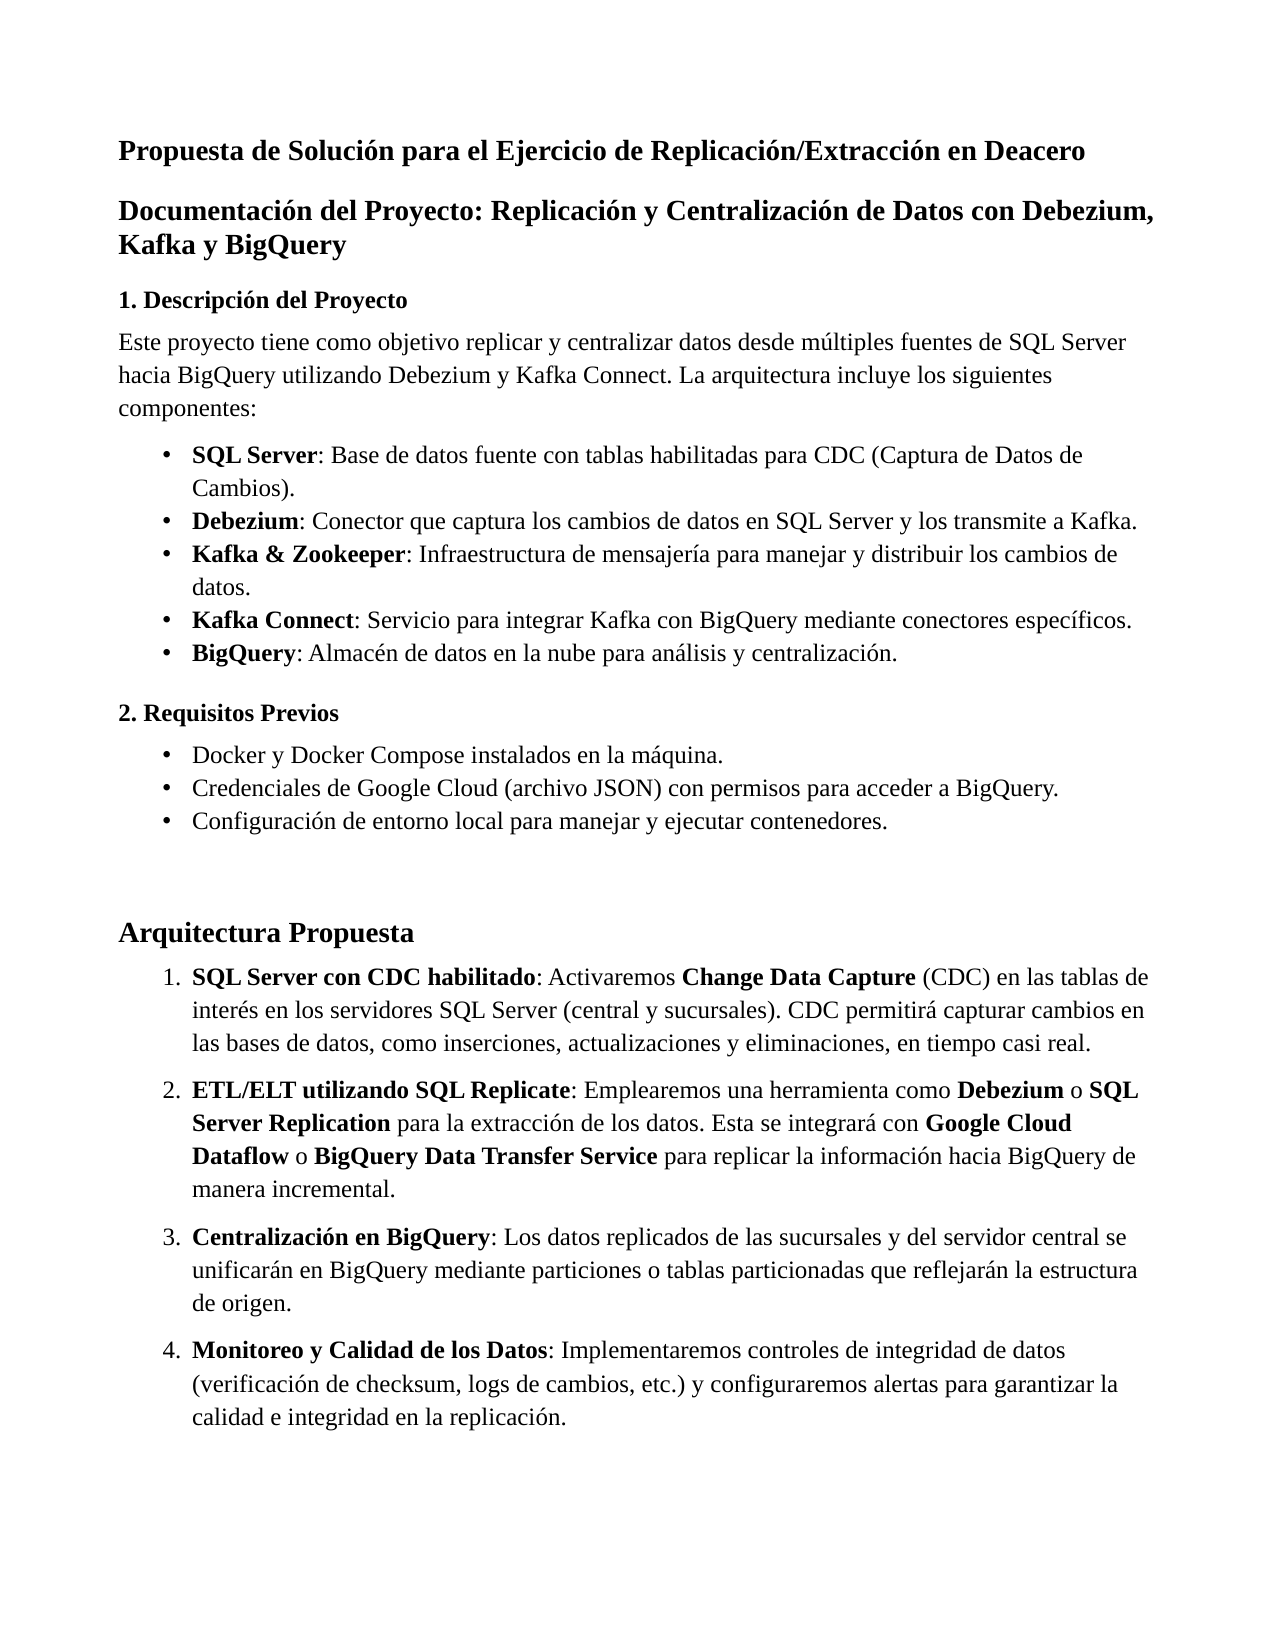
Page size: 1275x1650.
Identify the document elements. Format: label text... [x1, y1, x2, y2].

list Configuración de entorno local para manejar y ejecutar contenedores. [162, 806, 1157, 834]
list ETL/ELT utilizando SQL Replicate: Emplearemos una herramienta como Debezium o SQL Server Replication para la extracción de los datos. Esta se integrará con Google Cloud Dataflow o BigQuery Data Transfer Service para replicar la información hacia BigQuery de manera incremental. [162, 1075, 1157, 1203]
subtitle 1. Descripción del Proyecto [118, 285, 1157, 314]
subtitle 2. Requisitos Previos [118, 698, 1157, 727]
list Docker y Docker Compose instalados en la máquina. [162, 740, 1157, 768]
list BigQuery: Almacén de datos en la nube para análisis y centralización. [162, 638, 1157, 667]
list Centralización en BigQuery: Los datos replicados de las sucursales y del servidor central se unificarán en BigQuery mediante particiones o tablas particionadas que reflejarán la estructura de origen. [162, 1222, 1157, 1317]
list Credenciales de Google Cloud (archivo JSON) con permisos para acceder a BigQuery. [162, 773, 1157, 802]
list Kafka Connect: Servicio para integrar Kafka con BigQuery mediante conectores específicos. [162, 605, 1157, 634]
list SQL Server: Base de datos fuente con tablas habilitadas para CDC (Captura de Datos de Cambios). [162, 440, 1157, 502]
subtitle Documentación del Proyecto: Replicación y Centralización de Datos con Debezium, Kafka y BigQuery [118, 193, 1157, 260]
subtitle Propuesta de Solución para el Ejercicio de Replicación/Extracción en Deacero [118, 133, 1157, 166]
subtitle Arquitectura Propuesta [118, 916, 1157, 949]
list Debezium: Conector que captura los cambios de datos en SQL Server y los transmite a Kafka. [162, 506, 1157, 535]
list Kafka & Zookeeper: Infraestructura de mensajería para manejar y distribuir los cambios de datos. [162, 539, 1157, 601]
list SQL Server con CDC habilitado: Activaremos Change Data Capture (CDC) en las tablas de interés en los servidores SQL Server (central y sucursales). CDC permitirá capturar cambios en las bases de datos, como inserciones, actualizaciones y eliminaciones, en tiempo casi real. [162, 962, 1157, 1056]
text Este proyecto tiene como objetivo replicar y centralizar datos desde múltiples fuentes de SQL Server hacia BigQuery utilizando Debezium y Kafka Connect. La arquitectura incluye los siguientes componentes: [118, 327, 1157, 421]
list Monitoreo y Calidad de los Datos: Implementaremos controles de integridad de datos (verificación de checksum, logs de cambios, etc.) y configuraremos alertas para garantizar la calidad e integridad en la replicación. [162, 1336, 1157, 1430]
